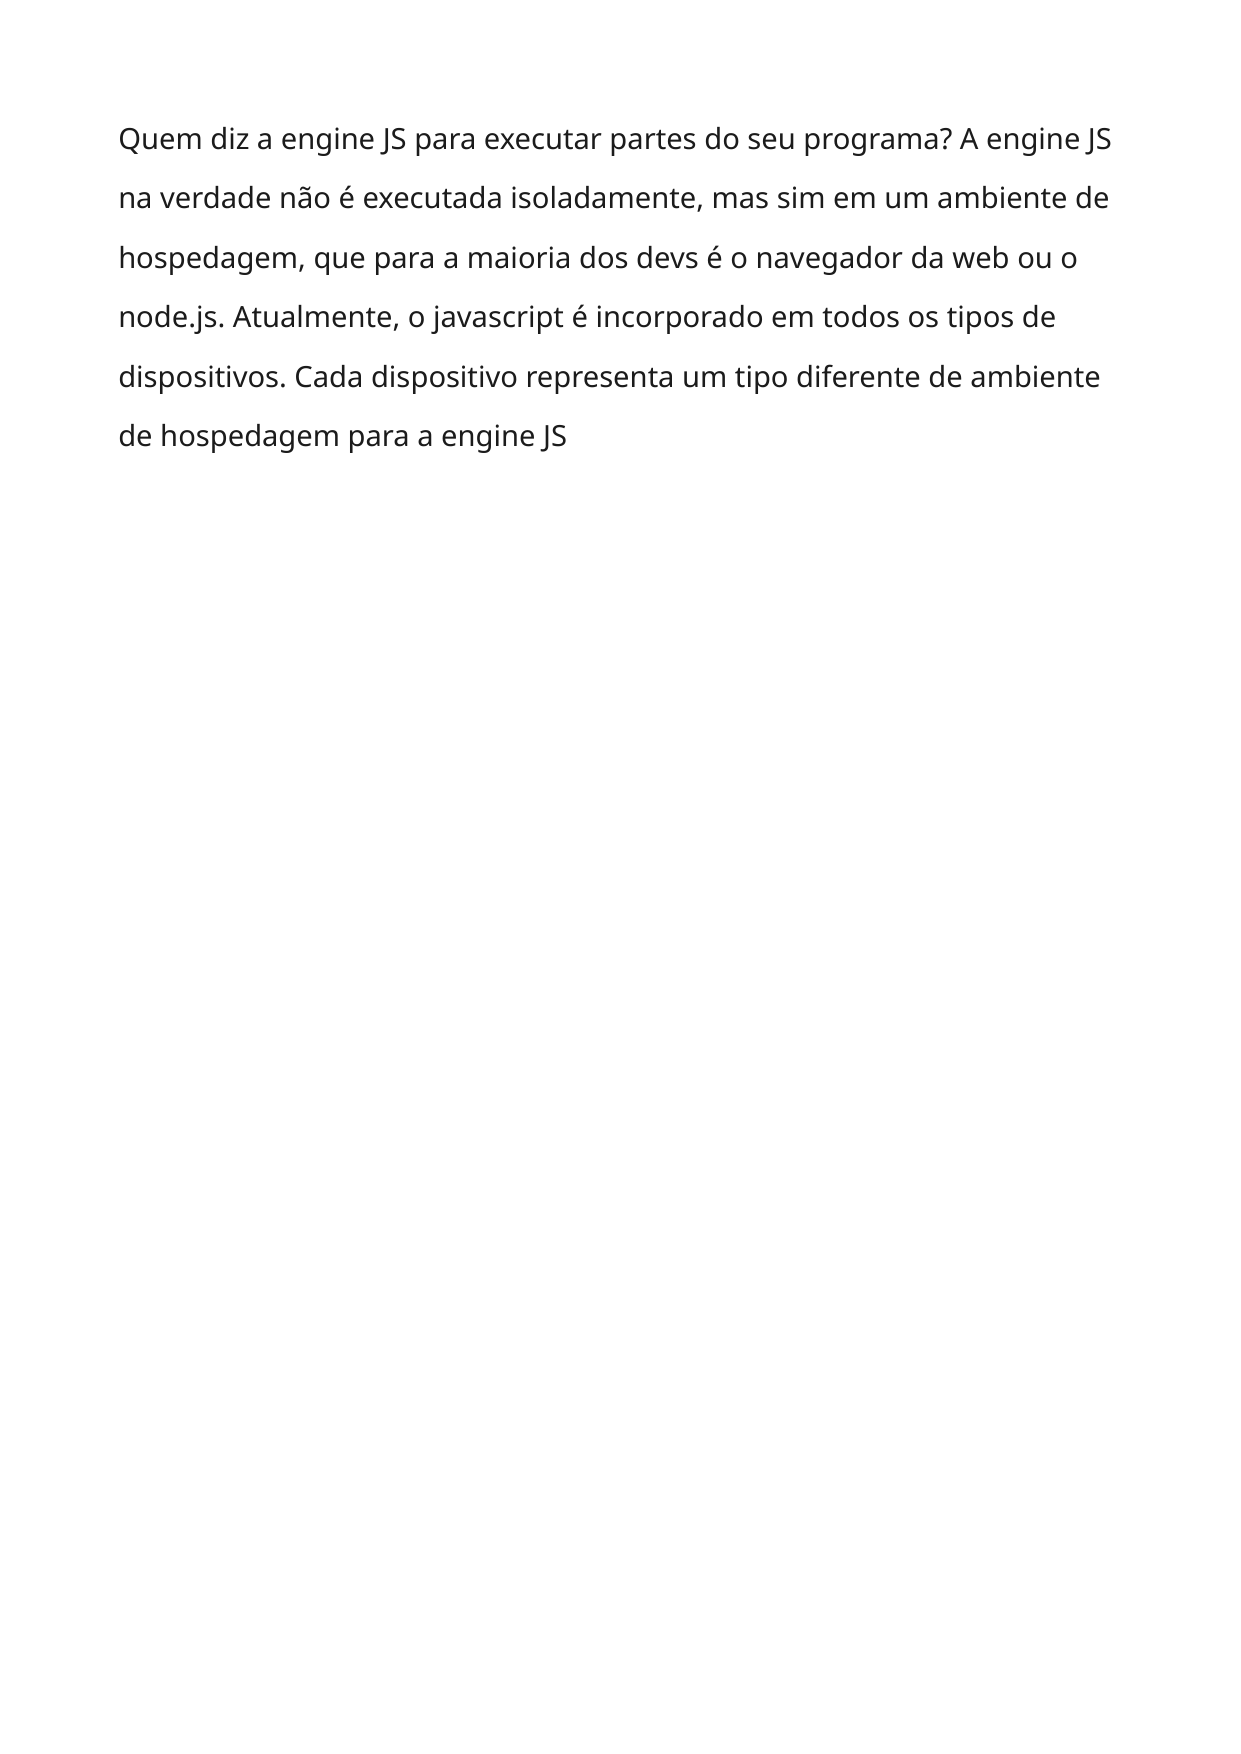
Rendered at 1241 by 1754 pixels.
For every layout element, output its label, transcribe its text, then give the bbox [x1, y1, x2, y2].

text Quem diz a engine JS para executar partes do seu programa? A engine JS na verdade não é executada isoladamente, mas sim em um ambiente de hospedagem, que para a maioria dos devs é o navegador da web ou o node.js. Atualmente, o javascript é incorporado em todos os tipos de dispositivos. Cada dispositivo representa um tipo diferente de ambiente de hospedagem para a engine JS [118, 118, 1122, 455]
